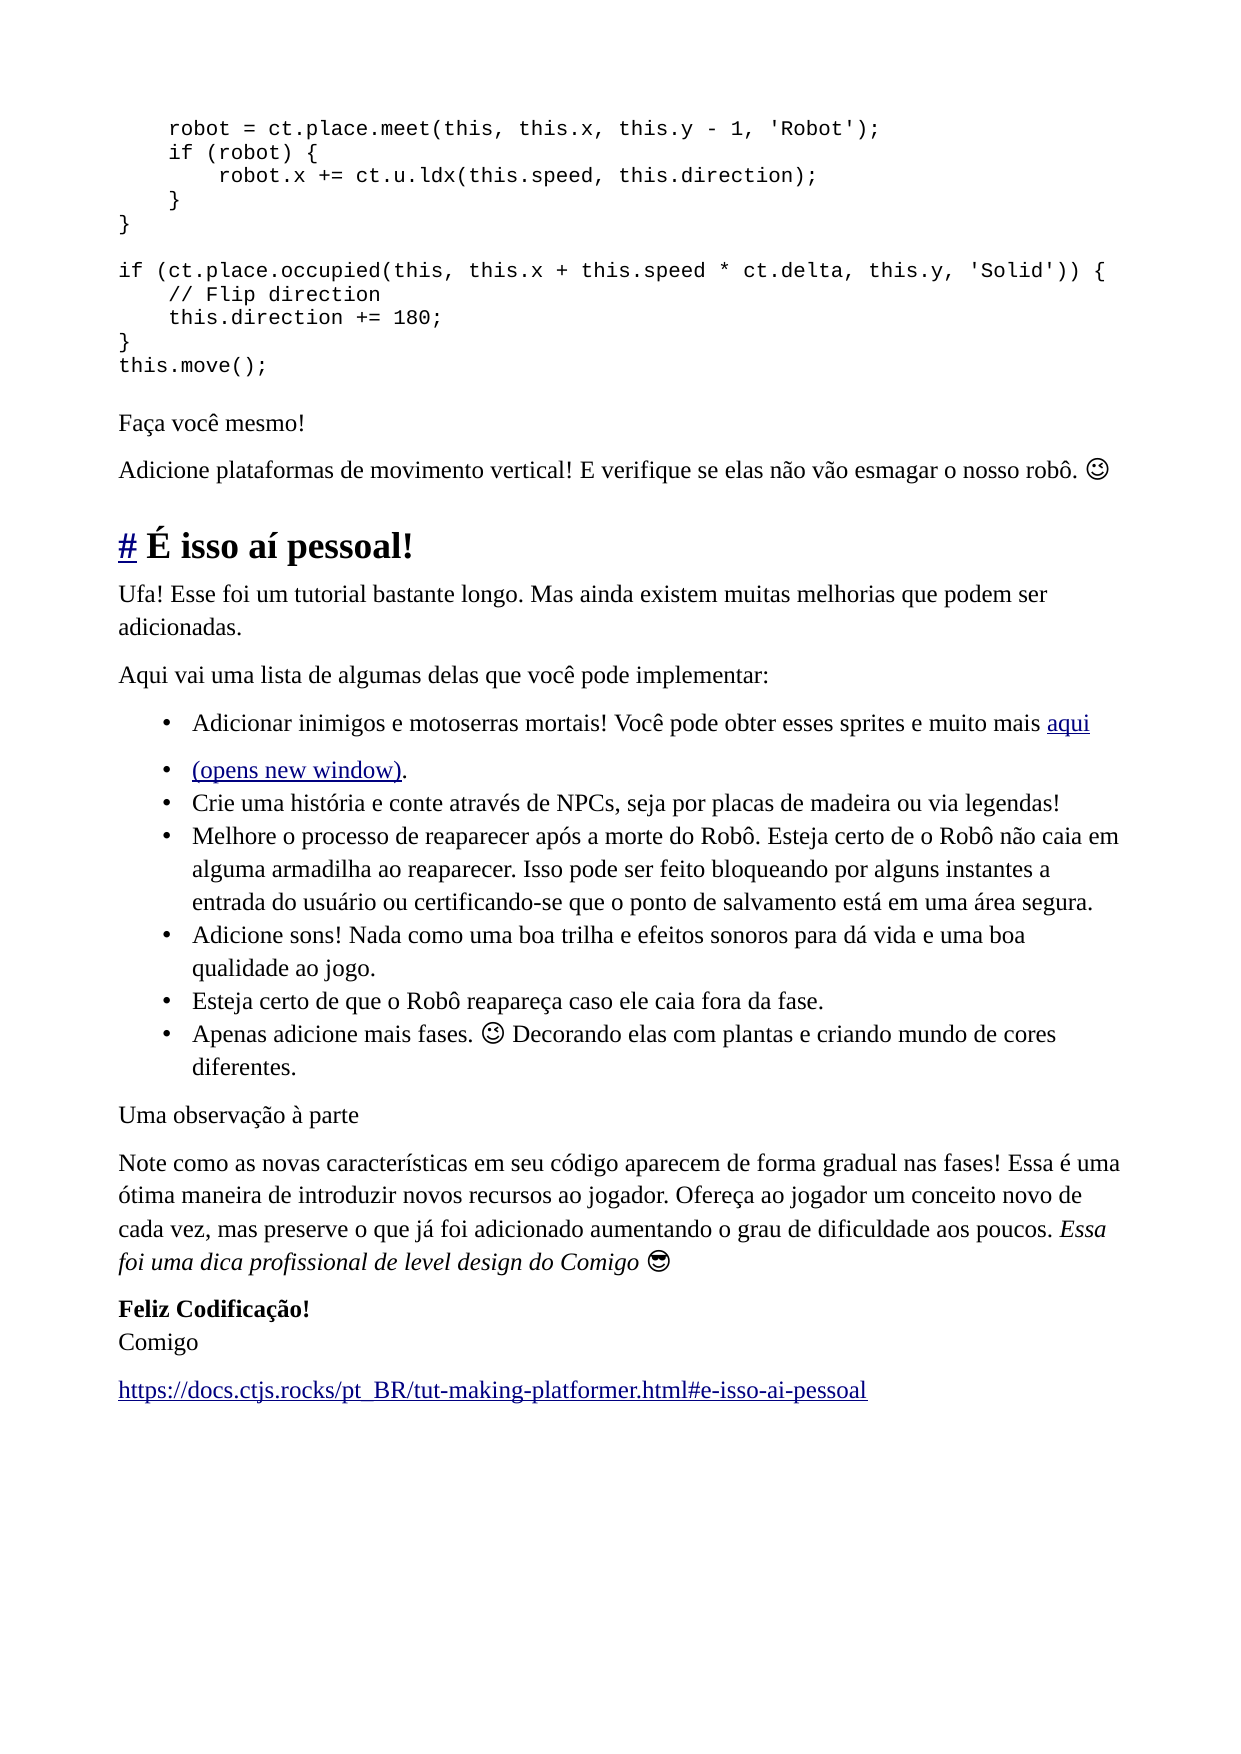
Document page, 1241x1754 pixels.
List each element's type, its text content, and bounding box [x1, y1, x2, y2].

list (opens new window). [162, 755, 1122, 784]
text Uma observação à parte [118, 1100, 1122, 1129]
list Crie uma história e conte através de NPCs, seja por placas de madeira ou via legendas! [162, 788, 1122, 817]
text // Flip direction [118, 284, 1122, 307]
text robot.x += ct.u.ldx(this.speed, this.direction); [118, 165, 1122, 189]
text Note como as novas características em seu código aparecem de forma gradual nas fases! Essa é uma ótima maneira de introduzir novos recursos ao jogador. Ofereça ao jogador um conceito novo de cada vez, mas preserve o que já foi adicionado aumentando o grau de dificuldade aos poucos. Essa foi uma dica profissional de level design do Comigo 😎 [118, 1148, 1122, 1275]
text this.move(); [118, 354, 1122, 378]
text if (robot) { [118, 142, 1122, 165]
text robot = ct.place.meet(this, this.x, this.y - 1, 'Robot'); [118, 118, 1122, 142]
text } [118, 189, 1122, 213]
list Apenas adicione mais fases. 😉 Decorando elas com plantas e criando mundo de cores diferentes. [162, 1019, 1122, 1081]
list Adicionar inimigos e motoserras mortais! Você pode obter esses sprites e muito mais aqui [162, 708, 1122, 736]
text if (ct.place.occupied(this, this.x + this.speed * ct.delta, this.y, 'Solid')) { [118, 260, 1122, 284]
text Feliz Codificação! Comigo [118, 1294, 1122, 1356]
list Esteja certo de que o Robô reapareça caso ele caia fora da fase. [162, 986, 1122, 1015]
text Adicione plataformas de movimento vertical! E verifique se elas não vão esmagar o nosso robô. 😉 [118, 455, 1122, 484]
text Aqui vai uma lista de algumas delas que você pode implementar: [118, 660, 1122, 689]
list Melhore o processo de reaparecer após a morte do Robô. Esteja certo de o Robô não caia em alguma armadilha ao reaparecer. Isso pode ser feito bloqueando por alguns instantes a entrada do usuário ou certificando-se que o ponto de salvamento está em uma área segura. [162, 821, 1122, 916]
text Ufa! Esse foi um tutorial bastante longo. Mas ainda existem muitas melhorias que podem ser adicionadas. [118, 579, 1122, 641]
text https://docs.ctjs.rocks/pt_BR/tut-making-platformer.html#e-isso-ai-pessoal [118, 1375, 1122, 1404]
text } [118, 213, 1122, 236]
text Faça você mesmo! [118, 408, 1122, 436]
subtitle # É isso aí pessoal! [118, 524, 1122, 567]
text } [118, 331, 1122, 354]
text this.direction += 180; [118, 307, 1122, 331]
list Adicione sons! Nada como uma boa trilha e efeitos sonoros para dá vida e uma boa qualidade ao jogo. [162, 920, 1122, 982]
